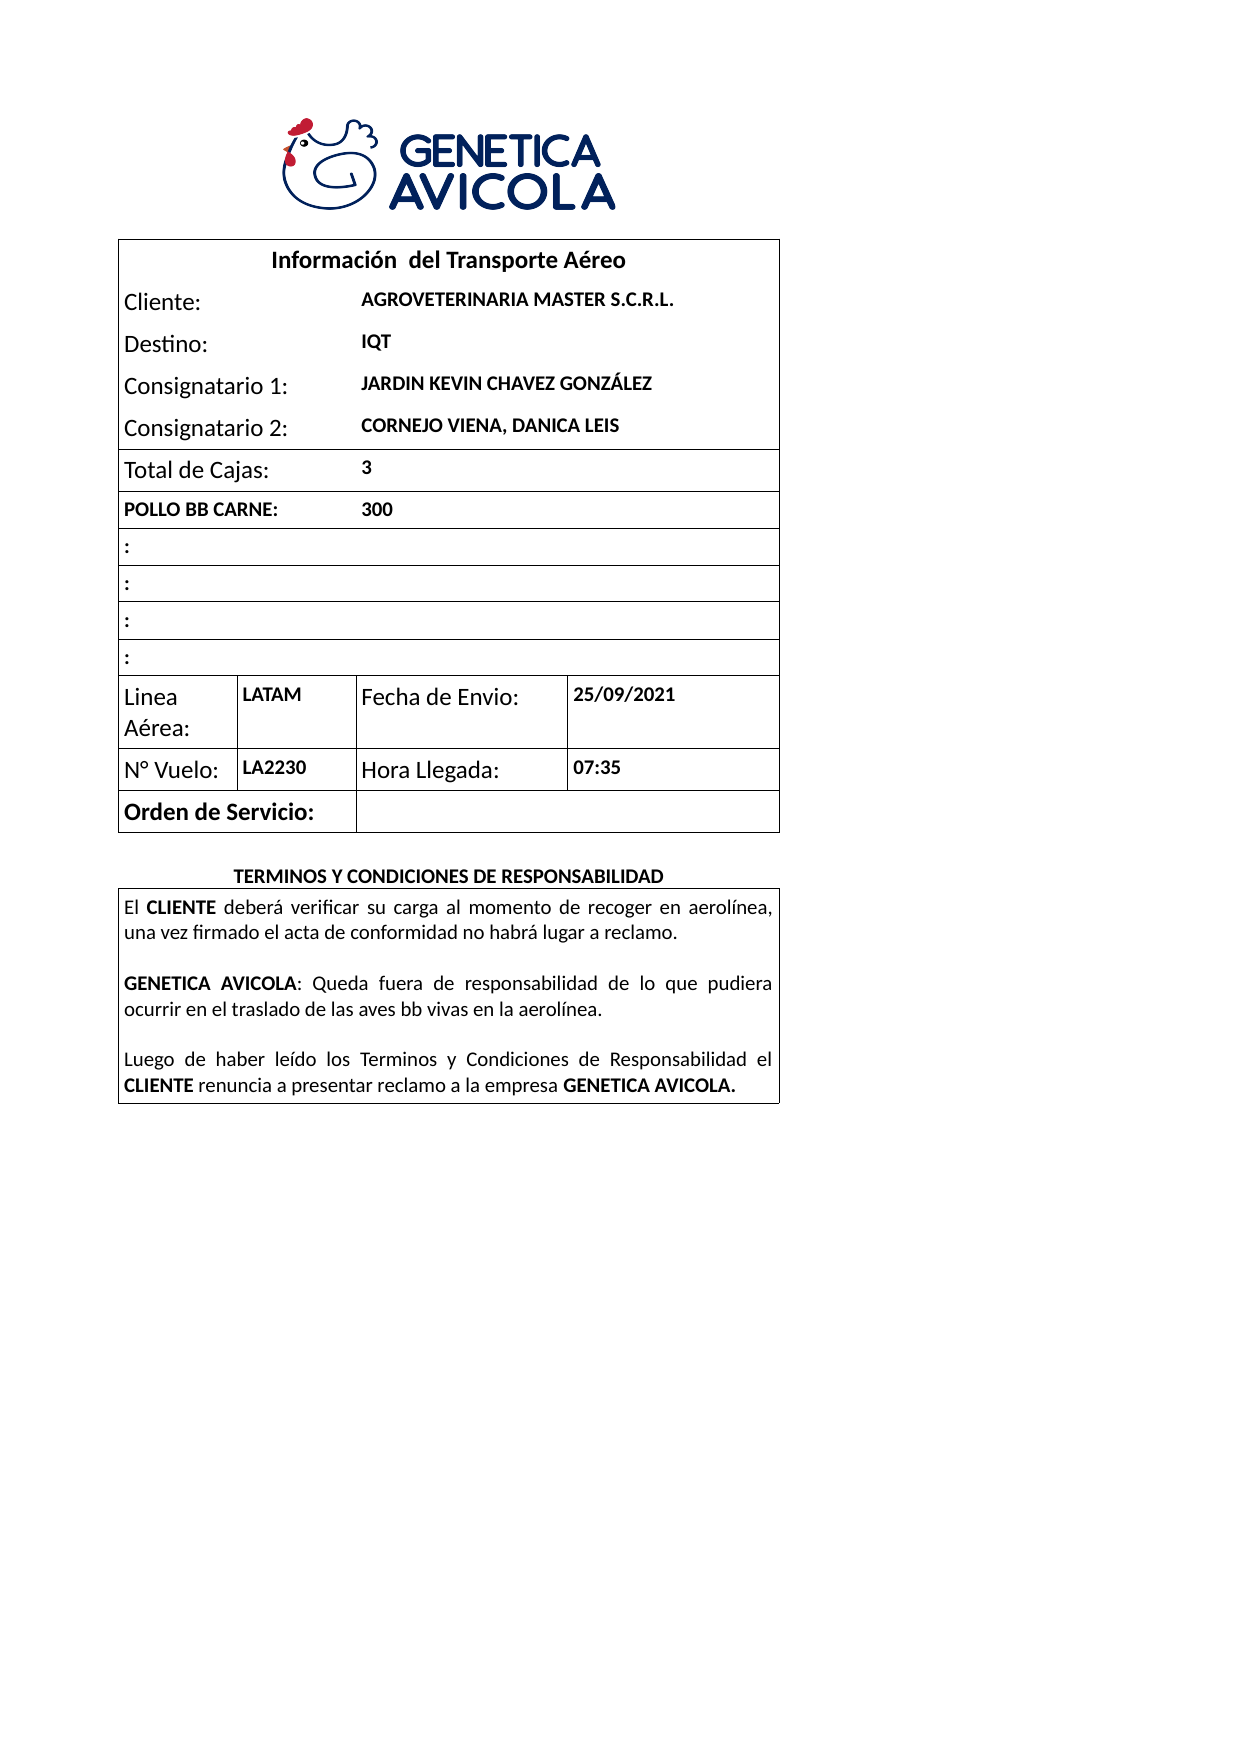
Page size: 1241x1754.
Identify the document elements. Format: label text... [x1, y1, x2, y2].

table_cell N° Vuelo: [119, 749, 237, 790]
table_cell : [119, 640, 356, 675]
table_cell Consignatario 1: [119, 365, 356, 406]
table_cell Fecha de Envio: [357, 676, 567, 748]
table_cell 3 [356, 450, 779, 491]
table_cell El CLIENTE deberá verificar su carga al momento de recoger en aerolínea, una vez firmado el acta de conformidad no habrá lugar a reclamo. GENETICA AVICOLA: Queda fuera de responsabilidad de lo que pudiera ocurrir en el traslado de las aves bb vivas en la aerolínea. Luego de haber leído los Terminos y Condiciones de Responsabilidad el CLIENTE renuncia a presentar reclamo a la empresa GENETICA AVICOLA. [119, 889, 779, 1103]
table_cell TERMINOS Y CONDICIONES DE RESPONSABILIDAD [118, 833, 779, 888]
table_cell IQT [356, 323, 779, 364]
table_cell Linea Aérea: [119, 676, 237, 748]
table_cell AGROVETERINARIA MASTER S.C.R.L. [356, 281, 779, 322]
table_cell 25/09/2021 [568, 676, 779, 748]
table_cell Destino: [119, 323, 356, 364]
table_cell LA2230 [238, 749, 356, 790]
table_cell JARDIN KEVIN CHAVEZ GONZÁLEZ [356, 365, 779, 406]
table_cell [357, 791, 779, 832]
table_cell Total de Cajas: [119, 450, 356, 491]
table_cell 300 [356, 492, 779, 527]
table_cell 07:35 [568, 749, 779, 790]
table_cell [356, 640, 779, 675]
table_cell POLLO BB CARNE: [119, 492, 356, 527]
table_cell : [119, 566, 356, 601]
picture [282, 118, 616, 210]
table_cell LATAM [238, 676, 356, 748]
table_cell Cliente: [119, 281, 356, 322]
table_cell [356, 529, 779, 564]
table_cell Orden de Servicio: [119, 791, 356, 832]
table_cell [356, 602, 779, 638]
table_header Información del Transporte Aéreo [119, 240, 779, 281]
table_cell Consignatario 2: [119, 406, 356, 448]
table_cell [356, 566, 779, 601]
table_cell : [119, 529, 356, 564]
table_cell Hora Llegada: [357, 749, 567, 790]
table_cell CORNEJO VIENA, DANICA LEIS [356, 406, 779, 448]
table_cell : [119, 602, 356, 638]
